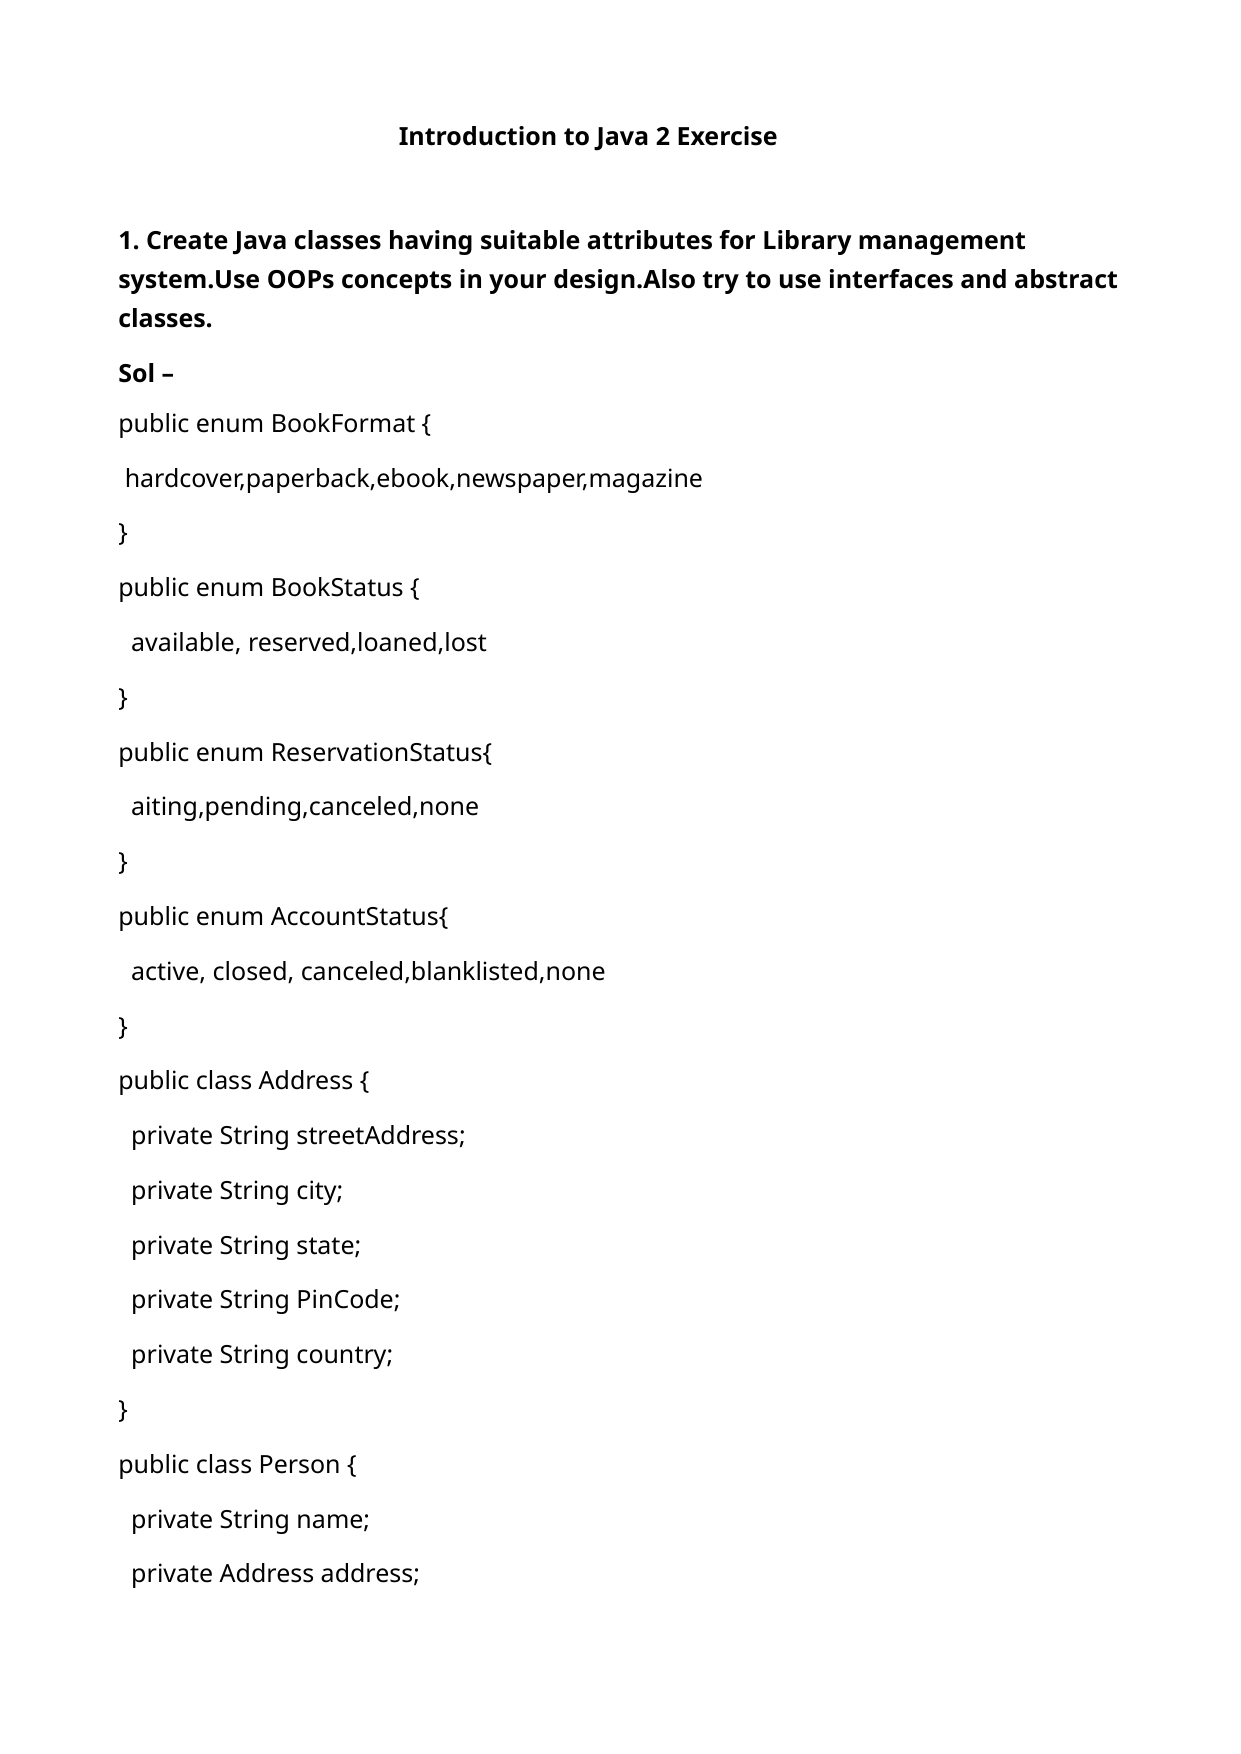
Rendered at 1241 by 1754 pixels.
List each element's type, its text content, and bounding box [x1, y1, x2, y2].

text public enum BookStatus { [118, 570, 1122, 604]
text } [118, 679, 1122, 713]
text public enum AccountStatus{ [118, 898, 1122, 933]
text public class Address { [118, 1063, 1122, 1097]
text 1. Create Java classes having suitable attributes for Library management system.Use OOPs concepts in your design.Also try to use interfaces and abstract classes. [118, 223, 1122, 335]
text active, closed, canceled,blanklisted,none [118, 953, 1122, 987]
text private String country; [118, 1337, 1122, 1371]
text private String PinCode; [118, 1282, 1122, 1316]
text private String name; [118, 1501, 1122, 1535]
text private String state; [118, 1227, 1122, 1261]
text } [118, 515, 1122, 549]
text } [118, 844, 1122, 878]
text } [118, 1008, 1122, 1042]
text available, reserved,loaned,lost [118, 624, 1122, 659]
text aiting,pending,canceled,none [118, 789, 1122, 823]
text } [118, 1392, 1122, 1426]
text public enum ReservationStatus{ [118, 734, 1122, 768]
text Introduction to Java 2 Exercise [118, 118, 1122, 152]
text public enum BookFormat { [118, 405, 1122, 439]
text private Address address; [118, 1556, 1122, 1590]
text private String streetAddress; [118, 1118, 1122, 1152]
text public class Person { [118, 1446, 1122, 1481]
text Sol – [118, 356, 1122, 390]
text private String city; [118, 1172, 1122, 1207]
text hardcover,paperback,ebook,newspaper,magazine [118, 460, 1122, 494]
